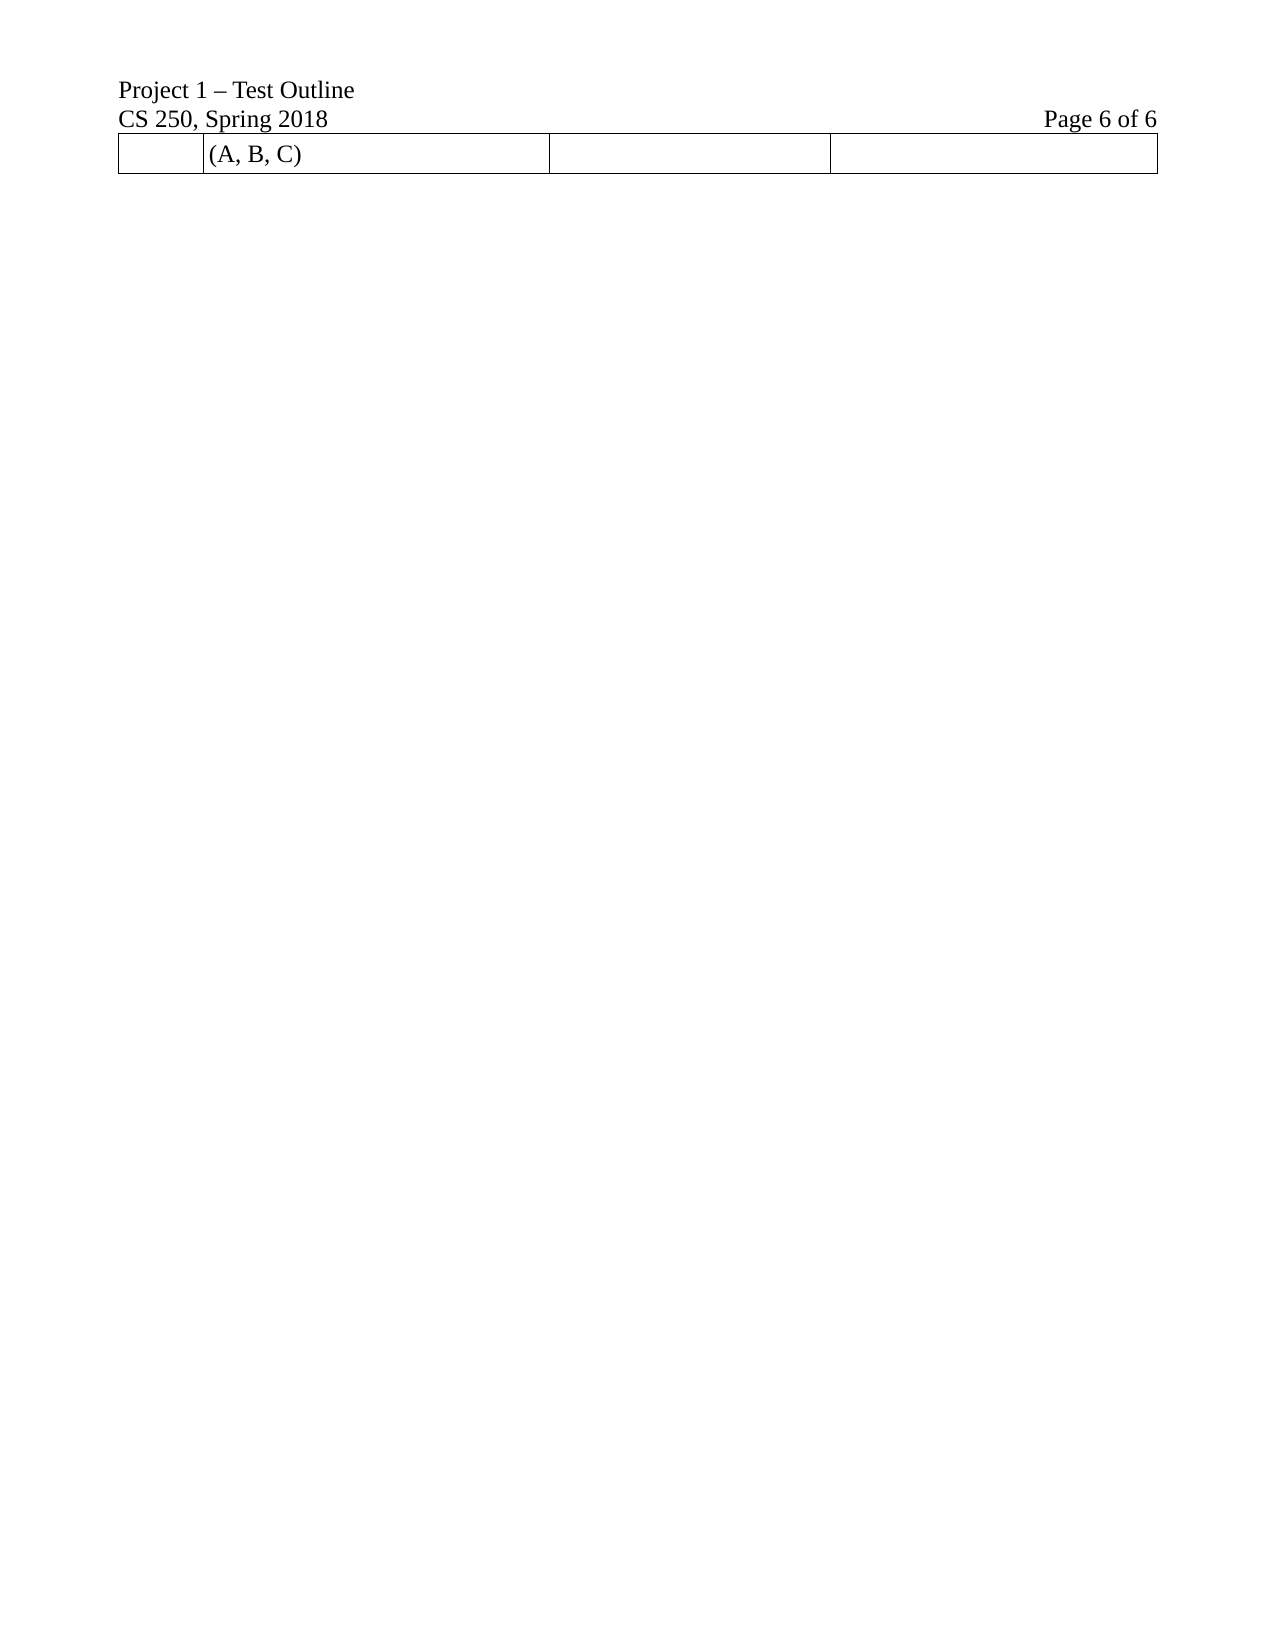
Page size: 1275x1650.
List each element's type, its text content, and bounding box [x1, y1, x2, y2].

table_cell [831, 134, 1157, 173]
table_cell (A, B, C) [204, 134, 549, 173]
table_cell [550, 134, 830, 173]
table_cell [119, 134, 203, 173]
